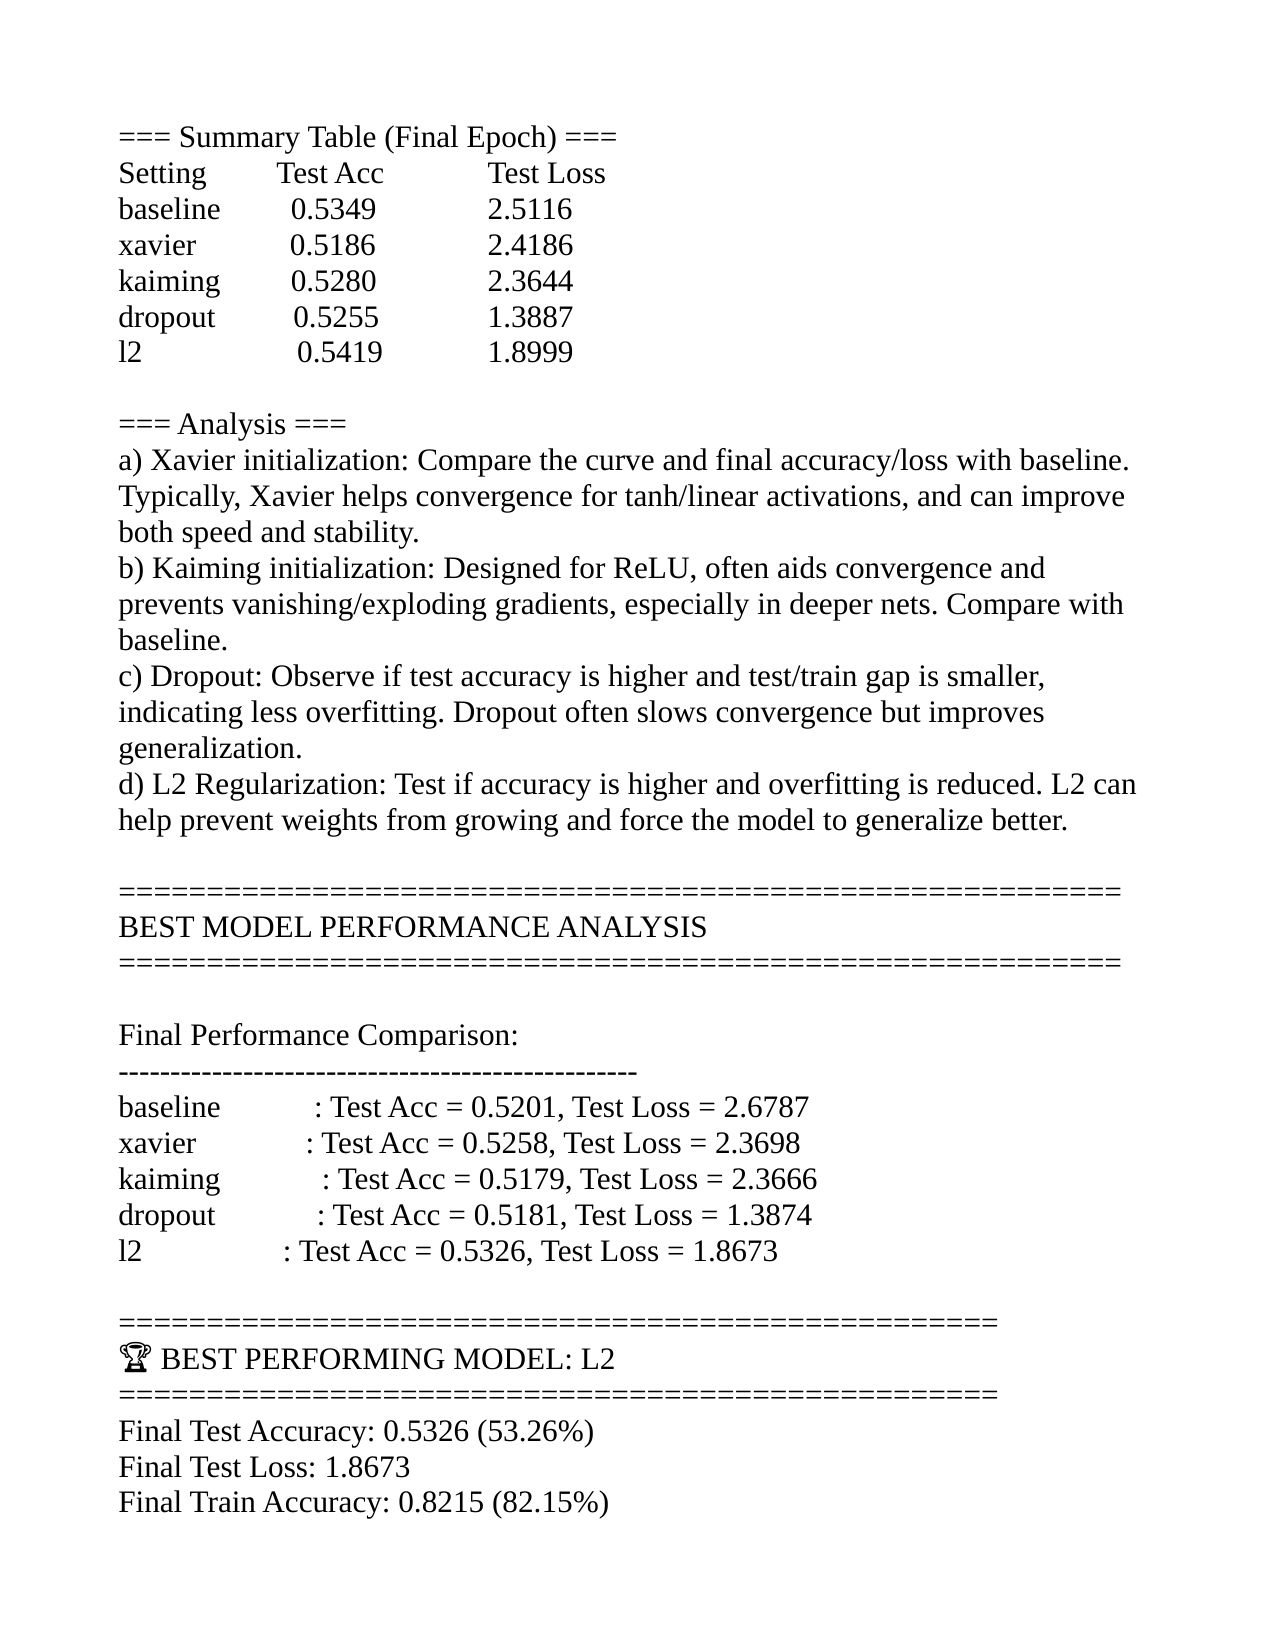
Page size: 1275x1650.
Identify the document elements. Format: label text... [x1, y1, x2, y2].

text === Analysis === [118, 406, 1157, 442]
text Final Train Accuracy: 0.8215 (82.15%) [118, 1484, 1157, 1520]
text kaiming 0.5280 2.3644 [118, 262, 1157, 298]
text ========================================================= [118, 945, 1157, 981]
text BEST MODEL PERFORMANCE ANALYSIS [118, 909, 1157, 945]
text baseline : Test Acc = 0.5201, Test Loss = 2.6787 [118, 1088, 1157, 1124]
text ========================================================= [118, 873, 1157, 909]
text Final Test Accuracy: 0.5326 (53.26%) [118, 1412, 1157, 1448]
text Setting Test Acc Test Loss [118, 154, 1157, 190]
text dropout : Test Acc = 0.5181, Test Loss = 1.3874 [118, 1196, 1157, 1232]
text ================================================== [118, 1376, 1157, 1412]
text === Summary Table (Final Epoch) === [118, 118, 1157, 154]
text b) Kaiming initialization: Designed for ReLU, often aids convergence and prevents vanishing/exploding gradients, especially in deeper nets. Compare with baseline. [118, 549, 1157, 657]
text a) Xavier initialization: Compare the curve and final accuracy/loss with baseline. Typically, Xavier helps convergence for tanh/linear activations, and can improve both speed and stability. [118, 442, 1157, 549]
text Final Test Loss: 1.8673 [118, 1448, 1157, 1484]
text l2 0.5419 1.8999 [118, 334, 1157, 370]
text -------------------------------------------------- [118, 1052, 1157, 1088]
text dropout 0.5255 1.3887 [118, 298, 1157, 334]
text xavier 0.5186 2.4186 [118, 226, 1157, 262]
text l2 : Test Acc = 0.5326, Test Loss = 1.8673 [118, 1232, 1157, 1268]
text ================================================== [118, 1304, 1157, 1340]
text 🏆 BEST PERFORMING MODEL: L2 [118, 1340, 1157, 1376]
text baseline 0.5349 2.5116 [118, 190, 1157, 226]
text xavier : Test Acc = 0.5258, Test Loss = 2.3698 [118, 1124, 1157, 1160]
text c) Dropout: Observe if test accuracy is higher and test/train gap is smaller, indicating less overfitting. Dropout often slows convergence but improves generalization. [118, 657, 1157, 765]
text kaiming : Test Acc = 0.5179, Test Loss = 2.3666 [118, 1160, 1157, 1196]
text d) L2 Regularization: Test if accuracy is higher and overfitting is reduced. L2 can help prevent weights from growing and force the model to generalize better. [118, 765, 1157, 837]
text Final Performance Comparison: [118, 1017, 1157, 1052]
